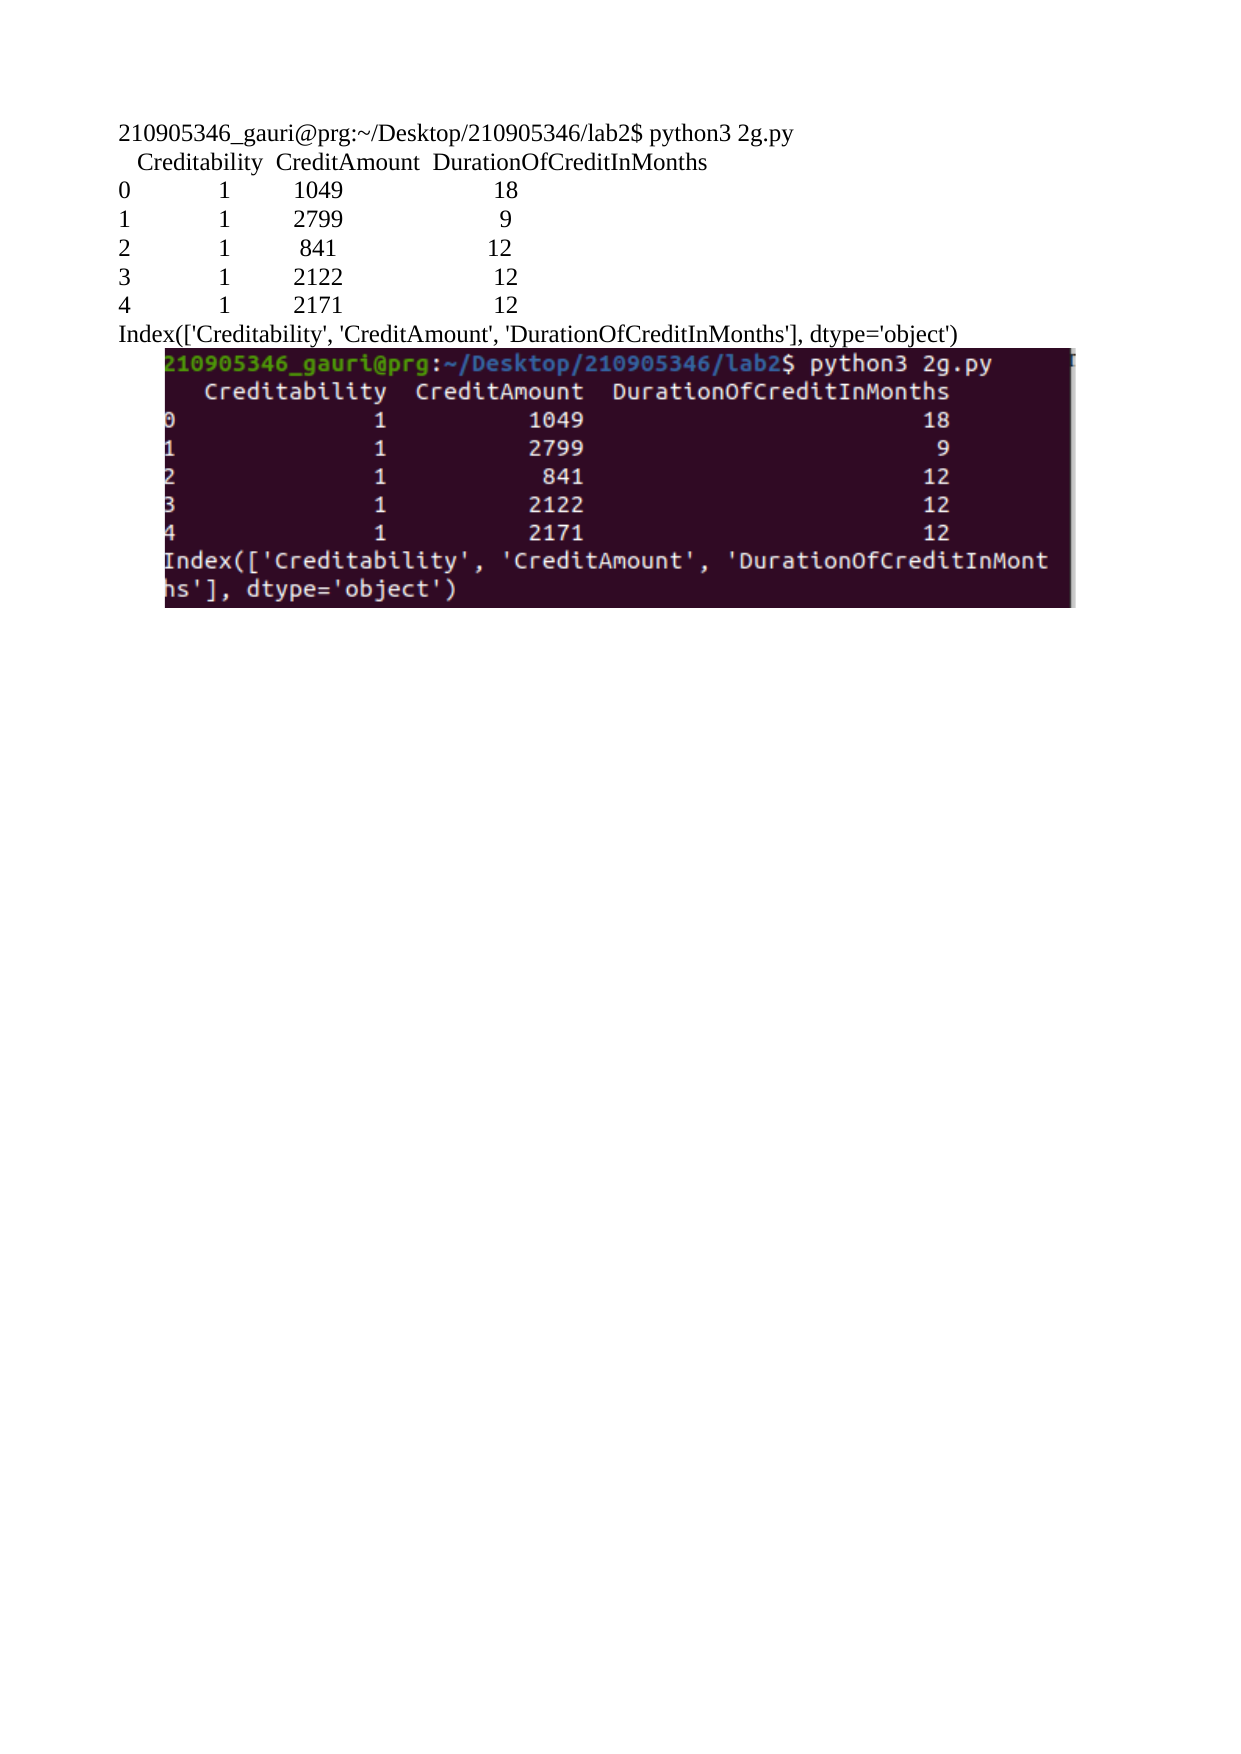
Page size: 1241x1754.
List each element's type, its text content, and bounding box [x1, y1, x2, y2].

picture [164, 348, 1076, 608]
text Index(['Creditability', 'CreditAmount', 'DurationOfCreditInMonths'], dtype='object') [118, 319, 1122, 348]
text 3 1 2122 12 [118, 262, 1122, 291]
text Creditability CreditAmount DurationOfCreditInMonths [118, 147, 1122, 176]
text 1 1 2799 9 [118, 204, 1122, 233]
text 210905346_gauri@prg:~/Desktop/210905346/lab2$ python3 2g.py [118, 118, 1122, 147]
text 4 1 2171 12 [118, 291, 1122, 319]
text 2 1 841 12 [118, 233, 1122, 262]
text 0 1 1049 18 [118, 176, 1122, 204]
